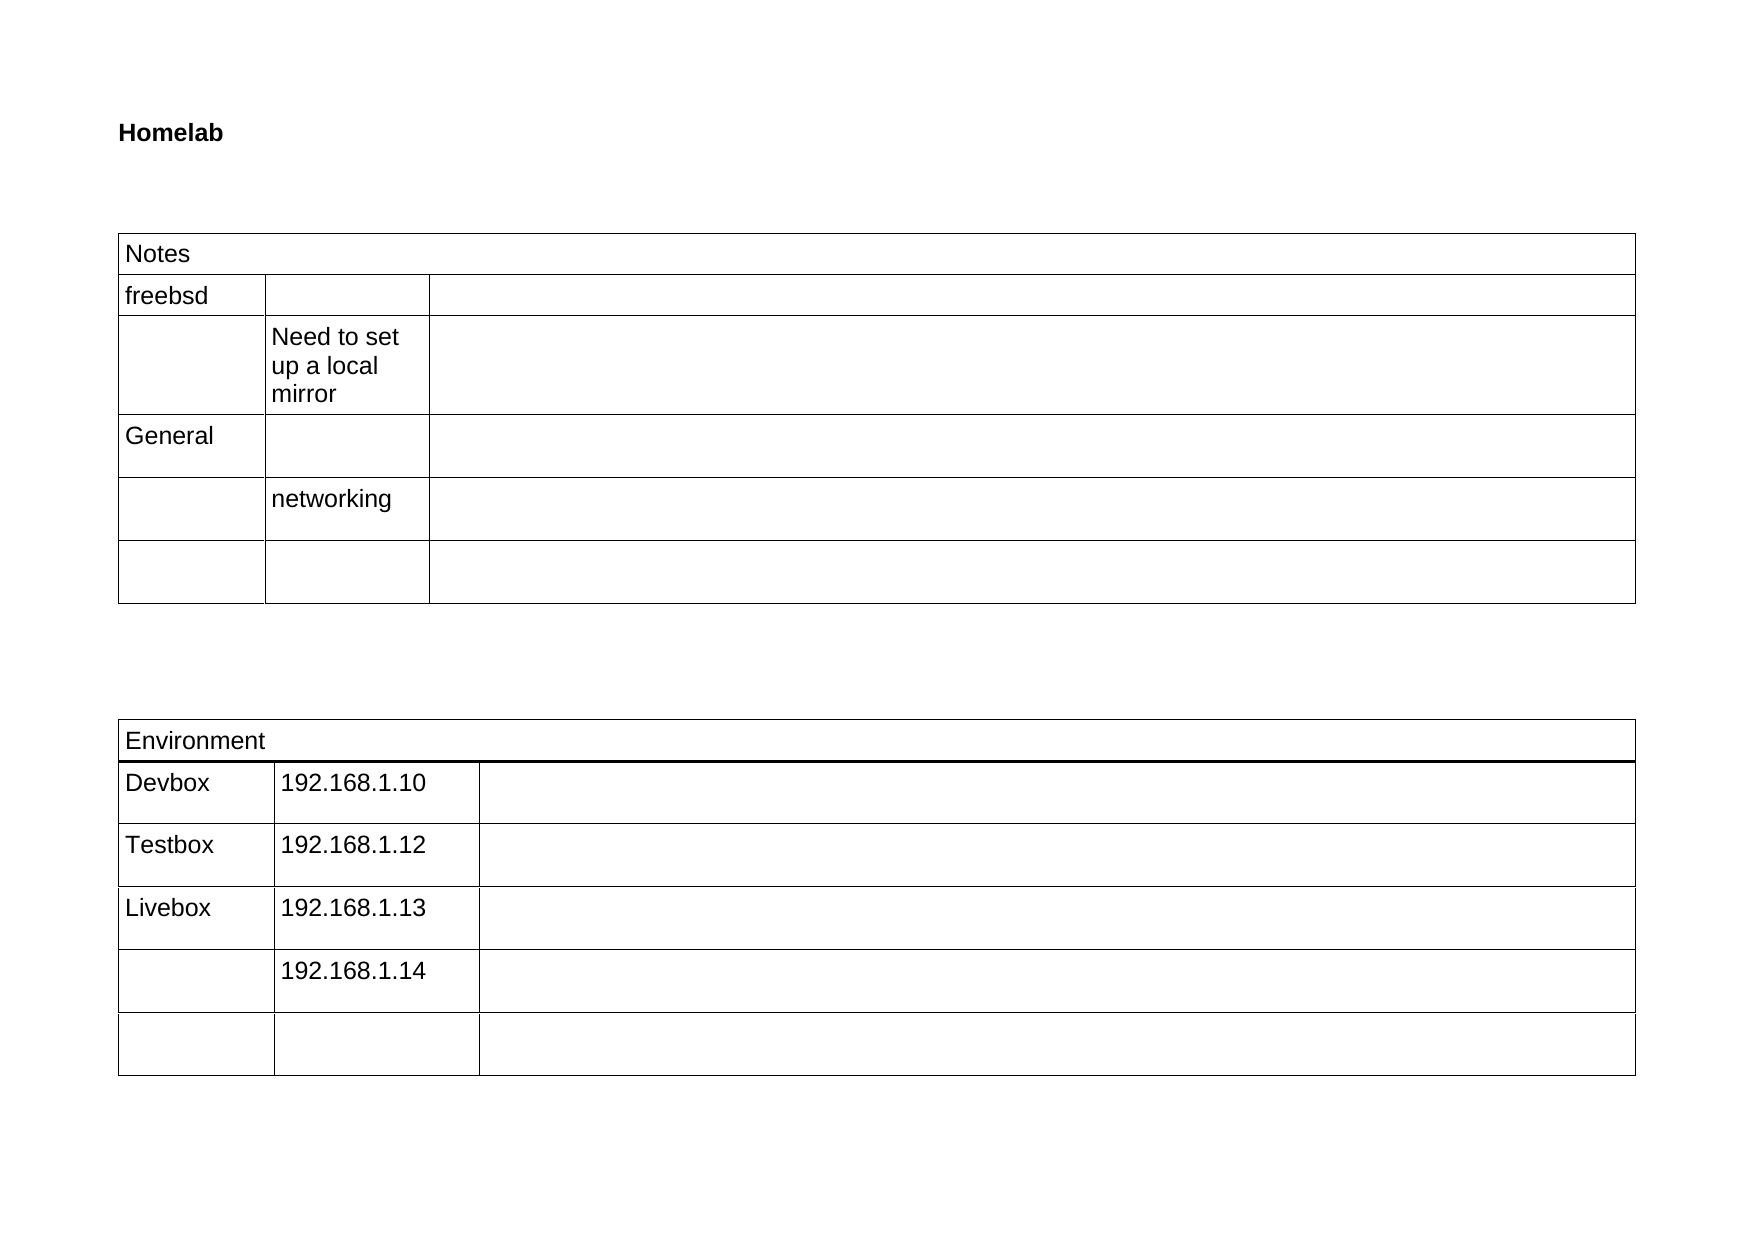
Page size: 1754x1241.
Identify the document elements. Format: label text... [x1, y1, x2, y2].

table_cell [430, 275, 1635, 315]
table_cell [480, 888, 1635, 949]
table_cell [266, 541, 429, 603]
table_cell [119, 541, 264, 603]
table_header Environment [119, 720, 1635, 760]
table_cell [430, 478, 1635, 540]
table_header Notes [119, 234, 1635, 274]
table_cell [480, 763, 1635, 823]
table_cell 192.168.1.13 [275, 888, 479, 949]
table_cell [430, 316, 1635, 414]
table_cell [430, 415, 1635, 477]
table_cell [266, 415, 429, 477]
table_cell [480, 824, 1635, 886]
text Homelab [118, 118, 1636, 147]
table_cell 192.168.1.10 [275, 763, 479, 823]
table_cell 192.168.1.12 [275, 824, 479, 886]
table_cell [266, 275, 429, 315]
table_cell networking [266, 478, 429, 540]
table_cell 192.168.1.14 [275, 950, 479, 1012]
table_cell [119, 478, 264, 540]
table_cell [119, 950, 274, 1012]
table_cell [480, 1014, 1635, 1075]
table_cell [119, 316, 264, 414]
table_cell freebsd [119, 275, 264, 315]
table_cell [430, 541, 1635, 603]
table_cell Need to set up a local mirror [266, 316, 429, 414]
table_cell [119, 1014, 274, 1075]
table_cell Devbox [119, 763, 274, 823]
table_cell Livebox [119, 888, 274, 949]
table_cell General [119, 415, 264, 477]
table_cell Testbox [119, 824, 274, 886]
table_cell [275, 1014, 479, 1075]
table_cell [480, 950, 1635, 1012]
